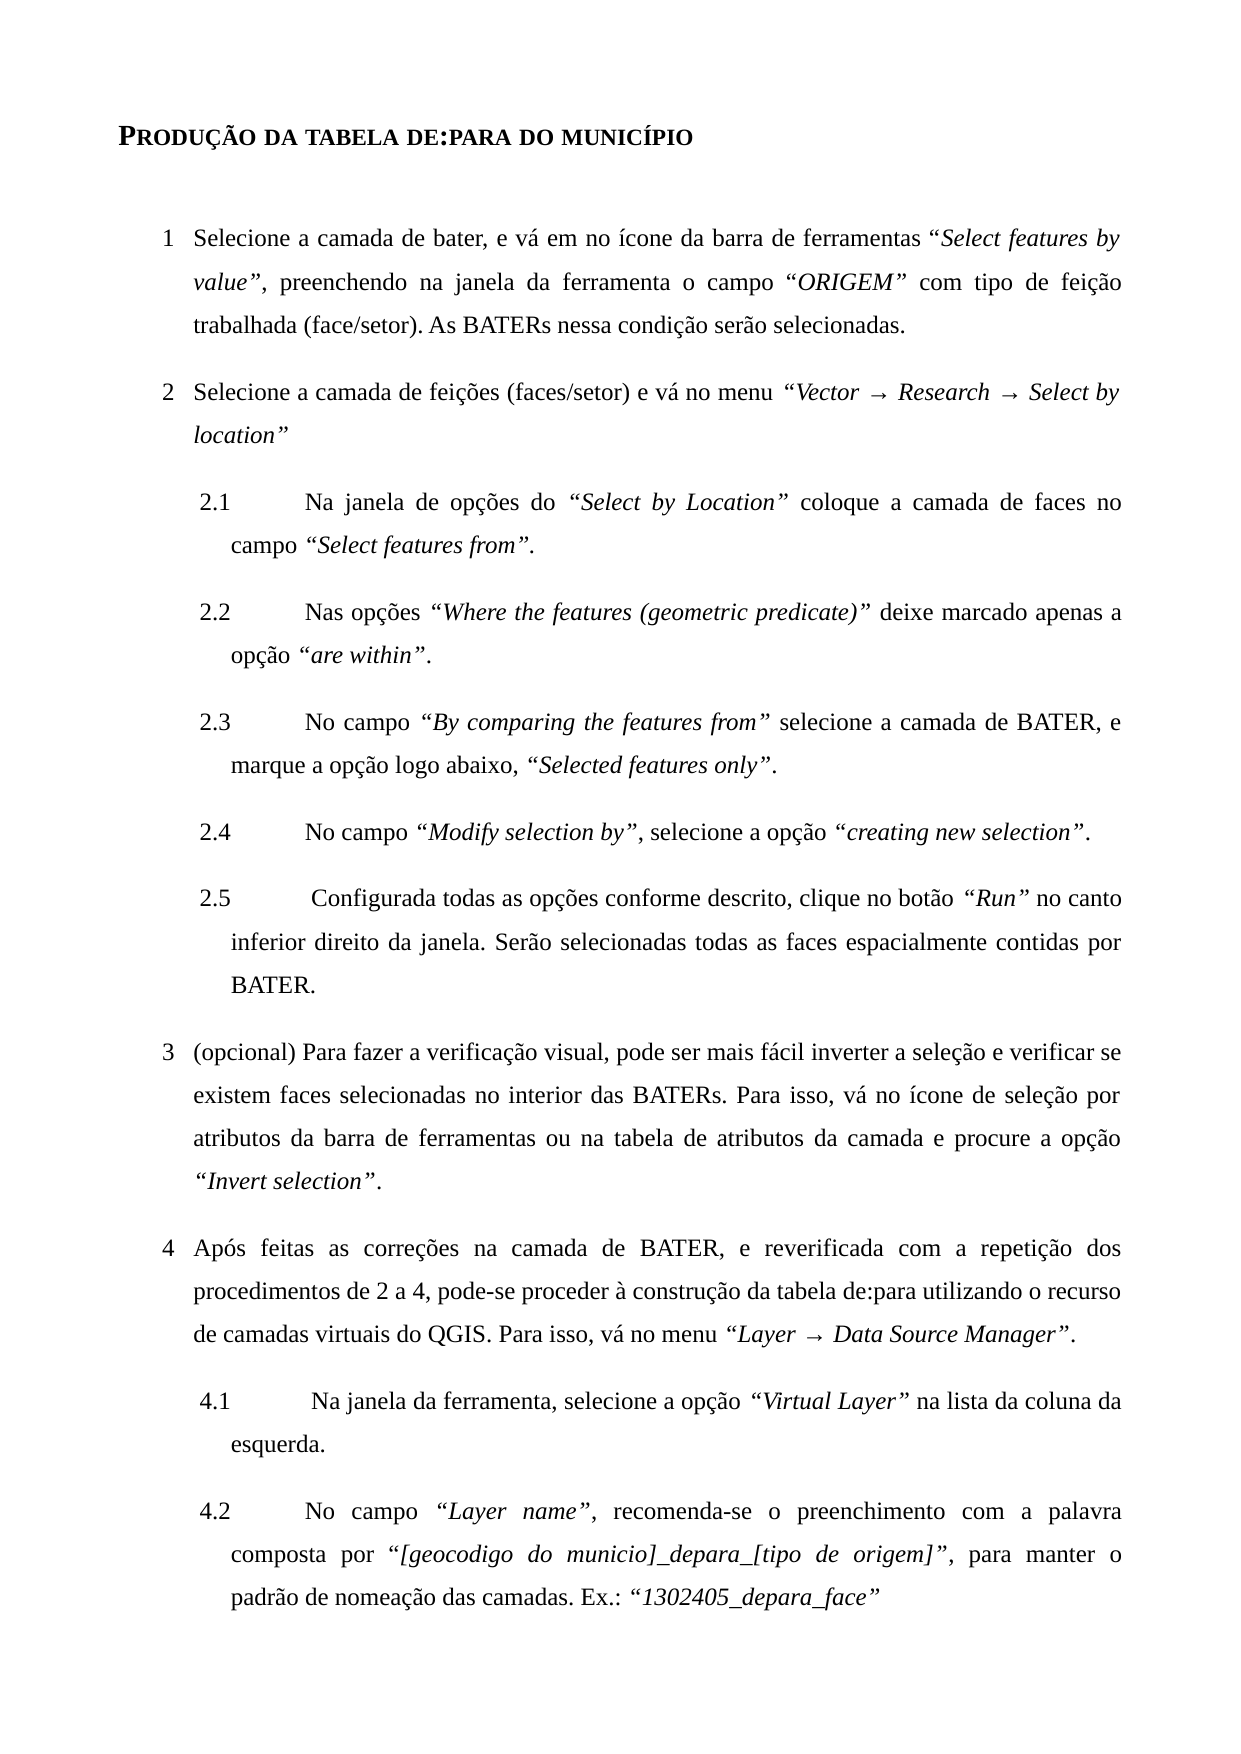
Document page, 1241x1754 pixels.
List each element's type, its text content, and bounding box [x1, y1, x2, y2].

list Configurada todas as opções conforme descrito, clique no botão “Run” no canto inferior direito da janela. Serão selecionadas todas as faces espacialmente contidas por BATER. [193, 883, 1122, 998]
list (opcional) Para fazer a verificação visual, pode ser mais fácil inverter a seleção e verificar se existem faces selecionadas no interior das BATERs. Para isso, vá no ícone de seleção por atributos da barra de ferramentas ou na tabela de atributos da camada e procure a opção “Invert selection”. [156, 1037, 1122, 1195]
list Nas opções “Where the features (geometric predicate)” deixe marcado apenas a opção “are within”. [193, 597, 1122, 668]
list Na janela da ferramenta, selecione a opção “Virtual Layer” na lista da coluna da esquerda. [193, 1386, 1122, 1458]
list Após feitas as correções na camada de BATER, e reverificada com a repetição dos procedimentos de 2 a 4, pode-se proceder à construção da tabela de:para utilizando o recurso de camadas virtuais do QGIS. Para isso, vá no menu “Layer → Data Source Manager”. [156, 1233, 1122, 1348]
list No campo “Modify selection by”, selecione a opção “creating new selection”. [193, 817, 1122, 845]
list No campo “Layer name”, recomenda-se o preenchimento com a palavra composta por “[geocodigo do municio]_depara_[tipo de origem]”, para manter o padrão de nomeação das camadas. Ex.: “1302405_depara_face” [193, 1496, 1122, 1611]
text Produção da tabela de:para do município [118, 118, 1122, 152]
list No campo “By comparing the features from” selecione a camada de BATER, e marque a opção logo abaixo, “Selected features only”. [193, 707, 1122, 778]
list Na janela de opções do “Select by Location” coloque a camada de faces no campo “Select features from”. [193, 487, 1122, 558]
list Selecione a camada de feições (faces/setor) e vá no menu “Vector → Research → Select by location” [156, 377, 1122, 448]
list Selecione a camada de bater, e vá em no ícone da barra de ferramentas “Select features by value”, preenchendo na janela da ferramenta o campo “ORIGEM” com tipo de feição trabalhada (face/setor). As BATERs nessa condição serão selecionadas. [156, 223, 1122, 338]
